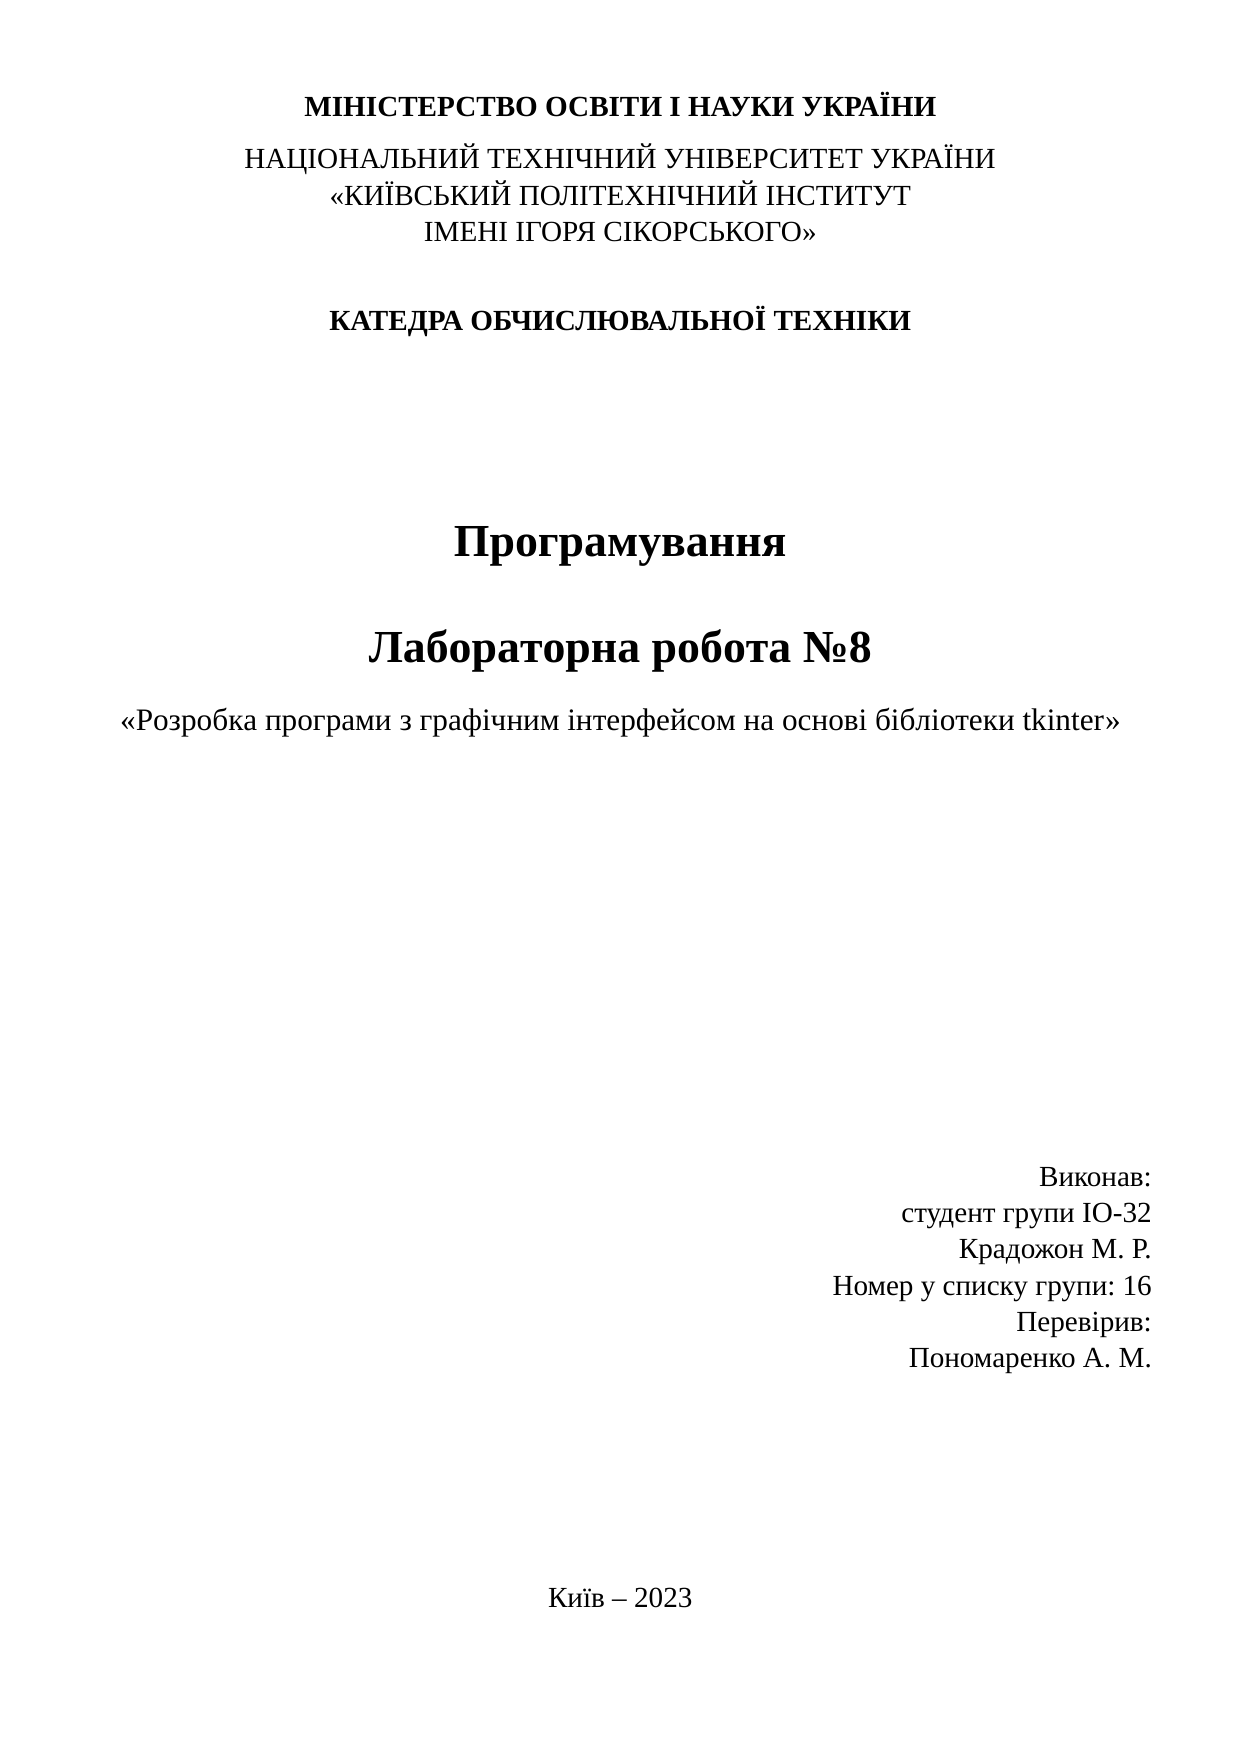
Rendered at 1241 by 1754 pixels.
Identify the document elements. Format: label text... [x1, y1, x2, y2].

text НАЦІОНАЛЬНИЙ ТЕХНІЧНИЙ УНІВЕРСИТЕТ УКРАЇНИ [89, 141, 1152, 175]
text Крадожон М. Р. [89, 1232, 1152, 1265]
text Виконав: [89, 1159, 1152, 1193]
text Пономаренко А. М. [89, 1340, 1152, 1373]
text студент групи ІО-32 [89, 1195, 1152, 1229]
text «Розробка програми з графічним інтерфейсом на основі бібліотеки tkinter» [89, 701, 1152, 737]
text «КИЇВСЬКИЙ ПОЛІТЕХНІЧНИЙ ІНСТИТУТ [89, 178, 1152, 211]
text МІНІСТЕРСТВО ОСВІТИ І НАУКИ УКРАЇНИ [89, 89, 1152, 122]
text Київ – 2023 [89, 1580, 1152, 1613]
text Номер у списку групи: 16 [89, 1268, 1152, 1301]
text Лабораторна робота №8 [89, 619, 1152, 672]
text Перевірив: [89, 1304, 1152, 1337]
text ІМЕНІ ІГОРЯ СІКОРСЬКОГО» [89, 214, 1152, 247]
text КАТЕДРА ОБЧИСЛЮВАЛЬНОЇ ТЕХНІКИ [89, 303, 1152, 336]
text Програмування [89, 514, 1152, 567]
